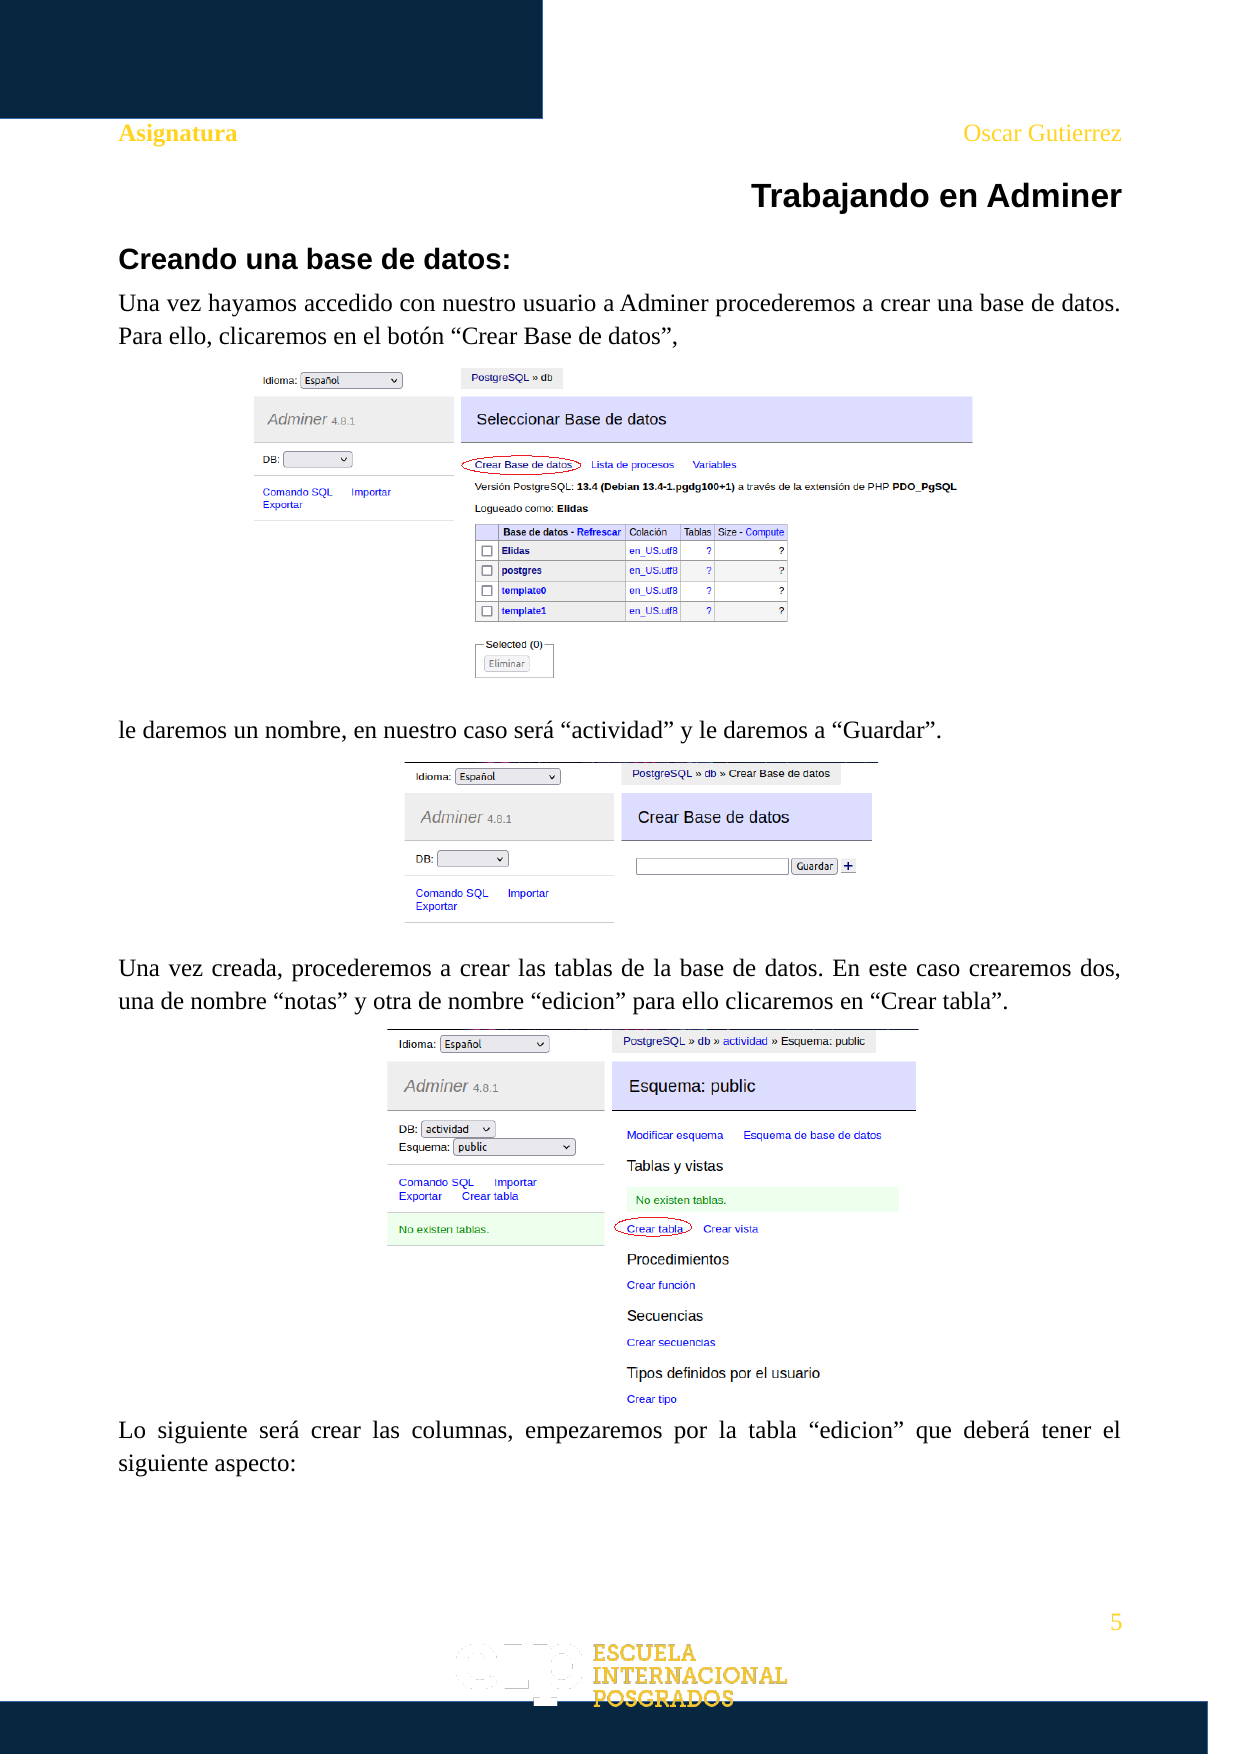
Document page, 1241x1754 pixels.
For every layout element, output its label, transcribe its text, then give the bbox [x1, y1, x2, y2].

text le daremos un nombre, en nuestro caso será “actividad” y le daremos a “Guardar”. [118, 715, 1122, 744]
subtitle Creando una base de datos: [118, 242, 1122, 276]
picture [452, 1614, 788, 1712]
picture [387, 1029, 919, 1415]
text Una vez hayamos accedido con nuestro usuario a Adminer procederemos a crear una base de datos. Para ello, clicaremos en el botón “Crear Base de datos”, [118, 288, 1122, 350]
text Lo siguiente será crear las columnas, empezaremos por la tabla “edicion” que deberá tener el siguiente aspecto: [118, 1415, 1122, 1477]
picture [404, 762, 879, 928]
subtitle Trabajando en Adminer [118, 176, 1122, 215]
picture [253, 368, 987, 688]
text Una vez creada, procederemos a crear las tablas de la base de datos. En este caso crearemos dos, una de nombre “notas” y otra de nombre “edicion” para ello clicaremos en “Crear tabla”. [118, 953, 1122, 1015]
